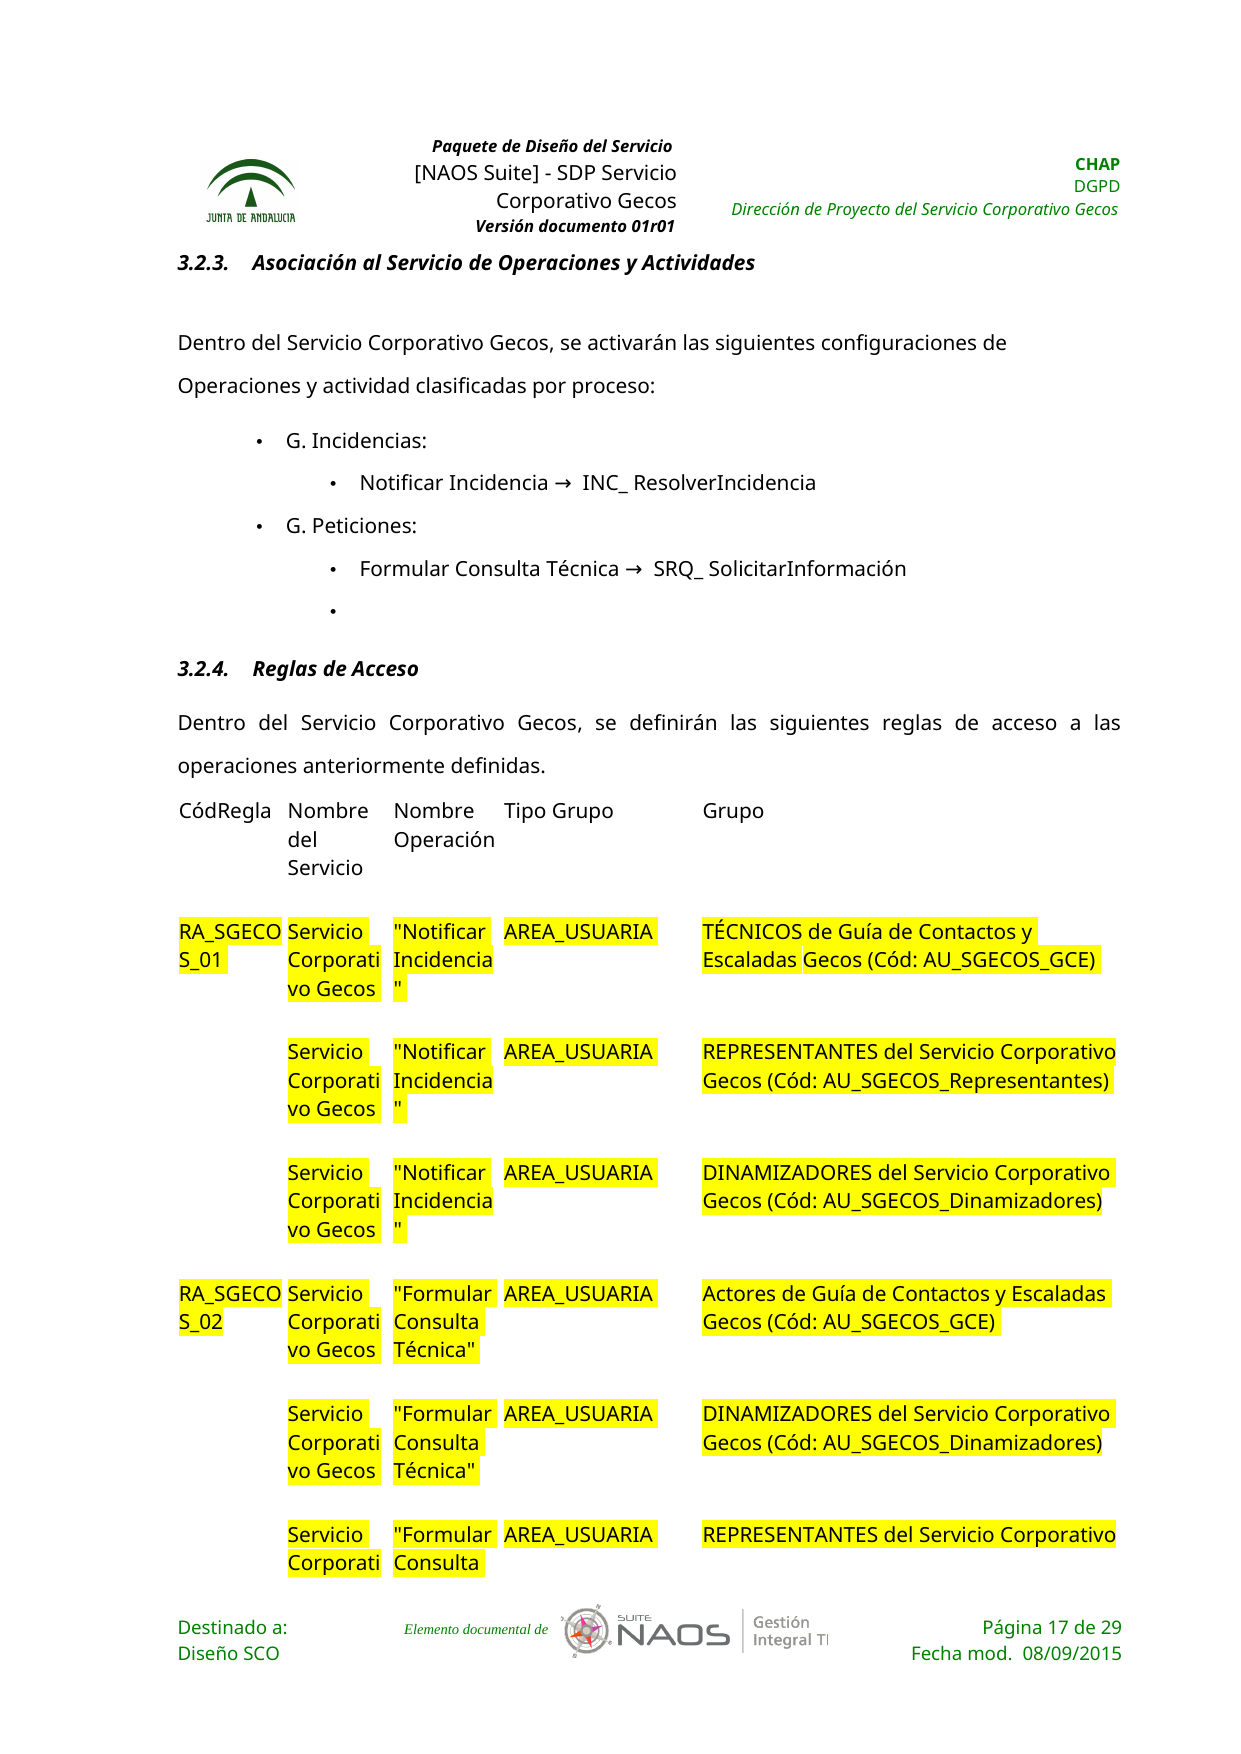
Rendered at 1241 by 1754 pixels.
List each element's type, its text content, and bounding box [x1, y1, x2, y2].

list G. Peticiones: [256, 511, 1122, 539]
table_header Nombre del Servicio [285, 793, 390, 914]
table_cell [176, 1035, 284, 1155]
table_cell REPRESENTANTES del Servicio Corporativo [699, 1517, 1121, 1581]
table_cell "Notificar Incidencia" [390, 914, 501, 1034]
picture [201, 159, 298, 226]
table_cell Servicio Corporativo Gecos [285, 1155, 390, 1276]
table_cell "Formular Consulta [390, 1517, 501, 1581]
table_cell AREA_USUARIA [501, 914, 699, 1034]
list Formular Consulta Técnica → SRQ_ SolicitarInformación [330, 554, 1122, 582]
text Dentro del Servicio Corporativo Gecos, se activarán las siguientes configuraciones de Operaciones y actividad clasificadas por proceso: [177, 328, 1122, 399]
table_cell "Notificar Incidencia" [390, 1035, 501, 1155]
table_cell Servicio Corporati [285, 1517, 390, 1581]
table_cell [176, 1517, 284, 1581]
table_cell "Formular Consulta Técnica" [390, 1396, 501, 1517]
table_cell Actores de Guía de Contactos y Escaladas Gecos (Cód: AU_SGECOS_GCE) [699, 1276, 1121, 1396]
table_cell AREA_USUARIA [501, 1276, 699, 1396]
table_cell TÉCNICOS de Guía de Contactos y Escaladas Gecos (Cód: AU_SGECOS_GCE) [699, 914, 1121, 1034]
table_cell REPRESENTANTES del Servicio Corporativo Gecos (Cód: AU_SGECOS_Representantes) [699, 1035, 1121, 1155]
table_cell AREA_USUARIA [501, 1155, 699, 1276]
table_cell AREA_USUARIA [501, 1517, 699, 1581]
table_cell Servicio Corporativo Gecos [285, 1276, 390, 1396]
table_cell Servicio Corporativo Gecos [285, 1035, 390, 1155]
list Notificar Incidencia → INC_ ResolverIncidencia [330, 468, 1122, 497]
list G. Incidencias: [256, 426, 1122, 454]
table_cell AREA_USUARIA [501, 1035, 699, 1155]
table_cell DINAMIZADORES del Servicio Corporativo Gecos (Cód: AU_SGECOS_Dinamizadores) [699, 1396, 1121, 1517]
table_cell [176, 1396, 284, 1517]
picture [560, 1604, 829, 1658]
table_cell DINAMIZADORES del Servicio Corporativo Gecos (Cód: AU_SGECOS_Dinamizadores) [699, 1155, 1121, 1276]
table_header Tipo Grupo [501, 793, 699, 914]
subtitle Asociación al Servicio de Operaciones y Actividades [177, 248, 1122, 277]
table_cell AREA_USUARIA [501, 1396, 699, 1517]
table_header Grupo [699, 793, 1121, 914]
table_cell [176, 1155, 284, 1276]
table_header CódRegla [176, 793, 284, 914]
subtitle Reglas de Acceso [177, 654, 1122, 682]
table_cell "Notificar Incidencia" [390, 1155, 501, 1276]
table_cell "Formular Consulta Técnica" [390, 1276, 501, 1396]
table_header Nombre Operación [390, 793, 501, 914]
table_cell RA_SGECOS_01 [176, 914, 284, 1034]
table_cell RA_SGECOS_02 [176, 1276, 284, 1396]
table_cell Servicio Corporativo Gecos [285, 1396, 390, 1517]
table_cell Servicio Corporativo Gecos [285, 914, 390, 1034]
text Dentro del Servicio Corporativo Gecos, se definirán las siguientes reglas de acceso a las operaciones anteriormente definidas. [177, 708, 1122, 779]
